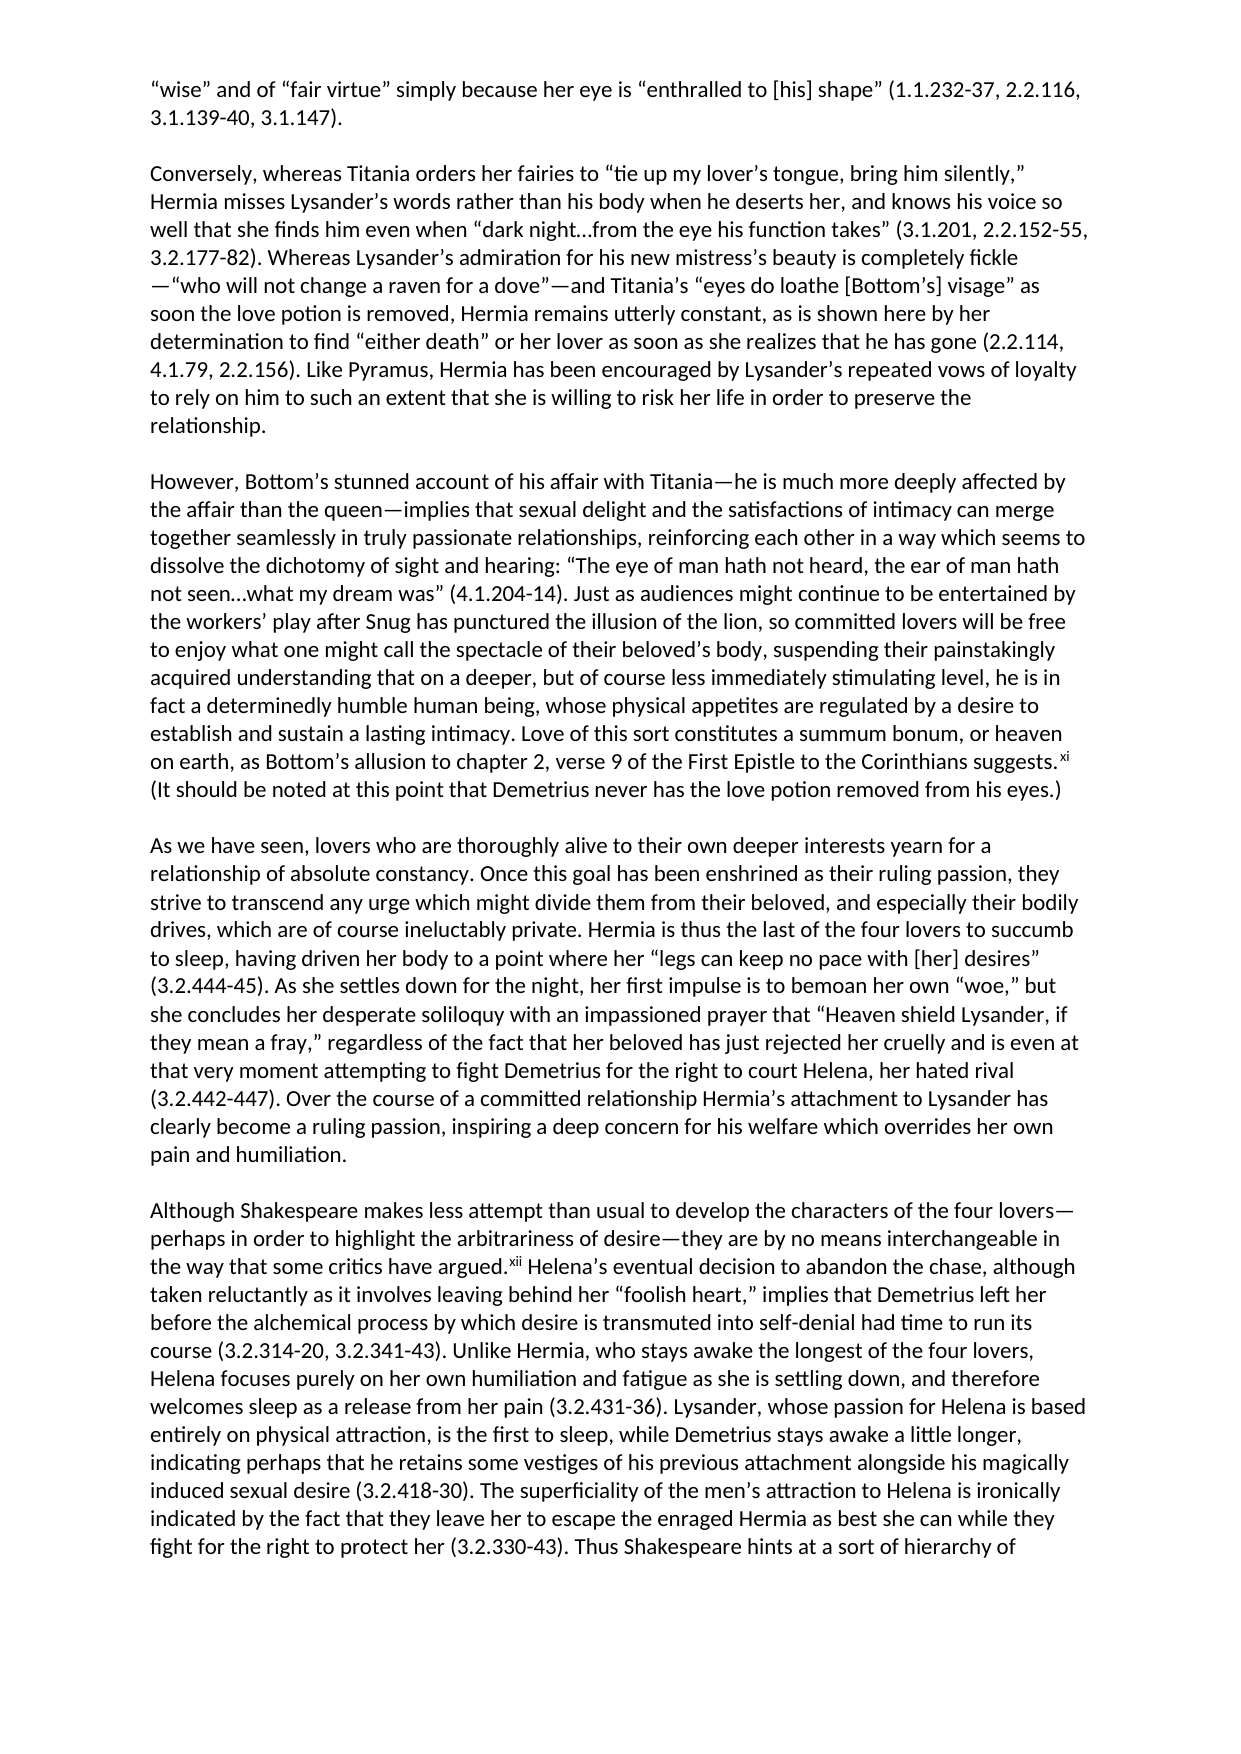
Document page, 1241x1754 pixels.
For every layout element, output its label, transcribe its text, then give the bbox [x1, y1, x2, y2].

text “wise” and of “fair virtue” simply because her eye is “enthralled to [his] shape” (1.1.232-37, 2.2.116, 3.1.139-40, 3.1.147). [150, 75, 1090, 131]
text However, Bottom’s stunned account of his affair with Titania—he is much more deeply affected by the affair than the queen—implies that sexual delight and the satisfactions of intimacy can merge together seamlessly in truly passionate relationships, reinforcing each other in a way which seems to dissolve the dichotomy of sight and hearing: “The eye of man hath not heard, the ear of man hath not seen…what my dream was” (4.1.204-14). Just as audiences might continue to be entertained by the workers’ play after Snug has punctured the illusion of the lion, so committed lovers will be free to enjoy what one might call the spectacle of their beloved’s body, suspending their painstakingly acquired understanding that on a deeper, but of course less immediately stimulating level, he is in fact a determinedly humble human being, whose physical appetites are regulated by a desire to establish and sustain a lasting intimacy. Love of this sort constitutes a summum bonum, or heaven on earth, as Bottom’s allusion to chapter 2, verse 9 of the First Epistle to the Corinthians suggests. (It should be noted at this point that Demetrius never has the love potion removed from his eyes.) [150, 467, 1090, 803]
text Conversely, whereas Titania orders her fairies to “tie up my lover’s tongue, bring him silently,” Hermia misses Lysander’s words rather than his body when he deserts her, and knows his voice so well that she finds him even when “dark night…from the eye his function takes” (3.1.201, 2.2.152-55, 3.2.177-82). Whereas Lysander’s admiration for his new mistress’s beauty is completely fickle—“who will not change a raven for a dove”—and Titania’s “eyes do loathe [Bottom’s] visage” as soon the love potion is removed, Hermia remains utterly constant, as is shown here by her determination to find “either death” or her lover as soon as she realizes that he has gone (2.2.114, 4.1.79, 2.2.156). Like Pyramus, Hermia has been encouraged by Lysander’s repeated vows of loyalty to rely on him to such an extent that she is willing to risk her life in order to preserve the relationship. [150, 159, 1090, 439]
text Although Shakespeare makes less attempt than usual to develop the characters of the four lovers—perhaps in order to highlight the arbitrariness of desire—they are by no means interchangeable in the way that some critics have argued. Helena’s eventual decision to abandon the chase, although taken reluctantly as it involves leaving behind her “foolish heart,” implies that Demetrius left her before the alchemical process by which desire is transmuted into self-denial had time to run its course (3.2.314-20, 3.2.341-43). Unlike Hermia, who stays awake the longest of the four lovers, Helena focuses purely on her own humiliation and fatigue as she is settling down, and therefore welcomes sleep as a release from her pain (3.2.431-36). Lysander, whose passion for Helena is based entirely on physical attraction, is the first to sleep, while Demetrius stays awake a little longer, indicating perhaps that he retains some vestiges of his previous attachment alongside his magically induced sexual desire (3.2.418-30). The superficiality of the men’s attraction to Helena is ironically indicated by the fact that they leave her to escape the enraged Hermia as best she can while they fight for the right to protect her (3.2.330-43). Thus Shakespeare hints at a sort of hierarchy of [150, 1196, 1090, 1560]
text As we have seen, lovers who are thoroughly alive to their own deeper interests yearn for a relationship of absolute constancy. Once this goal has been enshrined as their ruling passion, they strive to transcend any urge which might divide them from their beloved, and especially their bodily drives, which are of course ineluctably private. Hermia is thus the last of the four lovers to succumb to sleep, having driven her body to a point where her “legs can keep no pace with [her] desires” (3.2.444-45). As she settles down for the night, her first impulse is to bemoan her own “woe,” but she concludes her desperate soliloquy with an impassioned prayer that “Heaven shield Lysander, if they mean a fray,” regardless of the fact that her beloved has just rejected her cruelly and is even at that very moment attempting to fight Demetrius for the right to court Helena, her hated rival (3.2.442-447). Over the course of a committed relationship Hermia’s attachment to Lysander has clearly become a ruling passion, inspiring a deep concern for his welfare which overrides her own pain and humiliation. [150, 832, 1090, 1168]
